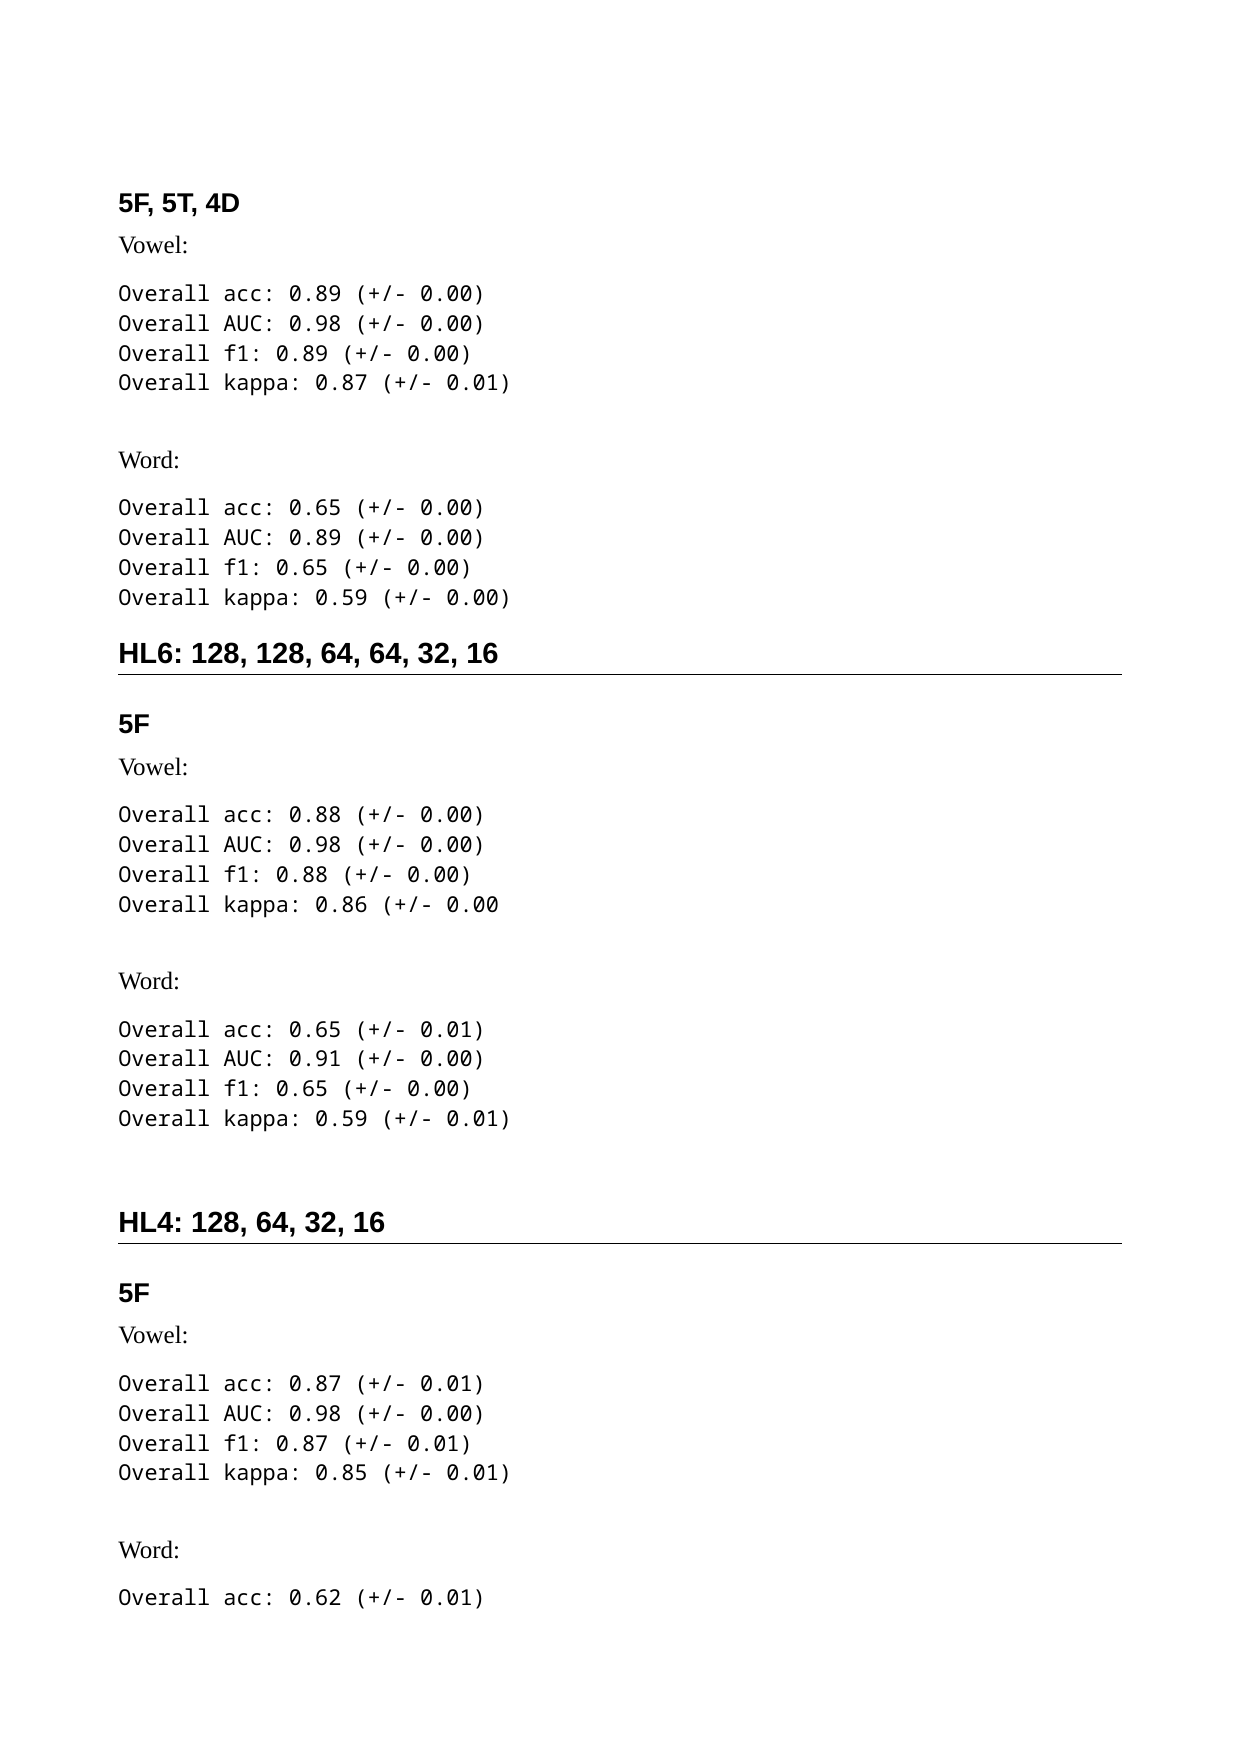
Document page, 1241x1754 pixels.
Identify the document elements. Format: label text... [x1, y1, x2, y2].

text Overall f1: 0.88 (+/- 0.00) [118, 859, 1122, 888]
text Overall AUC: 0.98 (+/- 0.00) [118, 308, 1122, 337]
subtitle HL6: 128, 128, 64, 64, 32, 16 [118, 636, 1122, 674]
text Overall AUC: 0.91 (+/- 0.00) [118, 1043, 1122, 1073]
text Overall acc: 0.87 (+/- 0.01) [118, 1368, 1122, 1398]
subtitle 5F [118, 1277, 1122, 1308]
text Overall acc: 0.62 (+/- 0.01) [118, 1582, 1122, 1612]
text Vowel: [118, 752, 1122, 780]
text Overall kappa: 0.85 (+/- 0.01) [118, 1457, 1122, 1487]
text Overall kappa: 0.59 (+/- 0.01) [118, 1103, 1122, 1133]
text Overall acc: 0.65 (+/- 0.01) [118, 1013, 1122, 1043]
text Overall AUC: 0.98 (+/- 0.00) [118, 829, 1122, 859]
text Vowel: [118, 230, 1122, 259]
text Overall kappa: 0.59 (+/- 0.00) [118, 582, 1122, 611]
subtitle HL4: 128, 64, 32, 16 [118, 1205, 1122, 1243]
text Overall kappa: 0.87 (+/- 0.01) [118, 367, 1122, 397]
text Overall acc: 0.89 (+/- 0.00) [118, 278, 1122, 308]
text Word: [118, 445, 1122, 473]
text Overall AUC: 0.89 (+/- 0.00) [118, 522, 1122, 552]
text Overall acc: 0.88 (+/- 0.00) [118, 799, 1122, 829]
text Overall kappa: 0.86 (+/- 0.00 [118, 888, 1122, 918]
text Overall f1: 0.89 (+/- 0.00) [118, 337, 1122, 367]
text Overall f1: 0.87 (+/- 0.01) [118, 1428, 1122, 1457]
text Overall acc: 0.65 (+/- 0.00) [118, 492, 1122, 522]
text Overall AUC: 0.98 (+/- 0.00) [118, 1398, 1122, 1428]
subtitle 5F [118, 708, 1122, 739]
subtitle 5F, 5T, 4D [118, 187, 1122, 218]
text Word: [118, 966, 1122, 995]
text Vowel: [118, 1320, 1122, 1349]
text Word: [118, 1535, 1122, 1563]
text Overall f1: 0.65 (+/- 0.00) [118, 1073, 1122, 1103]
text Overall f1: 0.65 (+/- 0.00) [118, 552, 1122, 582]
